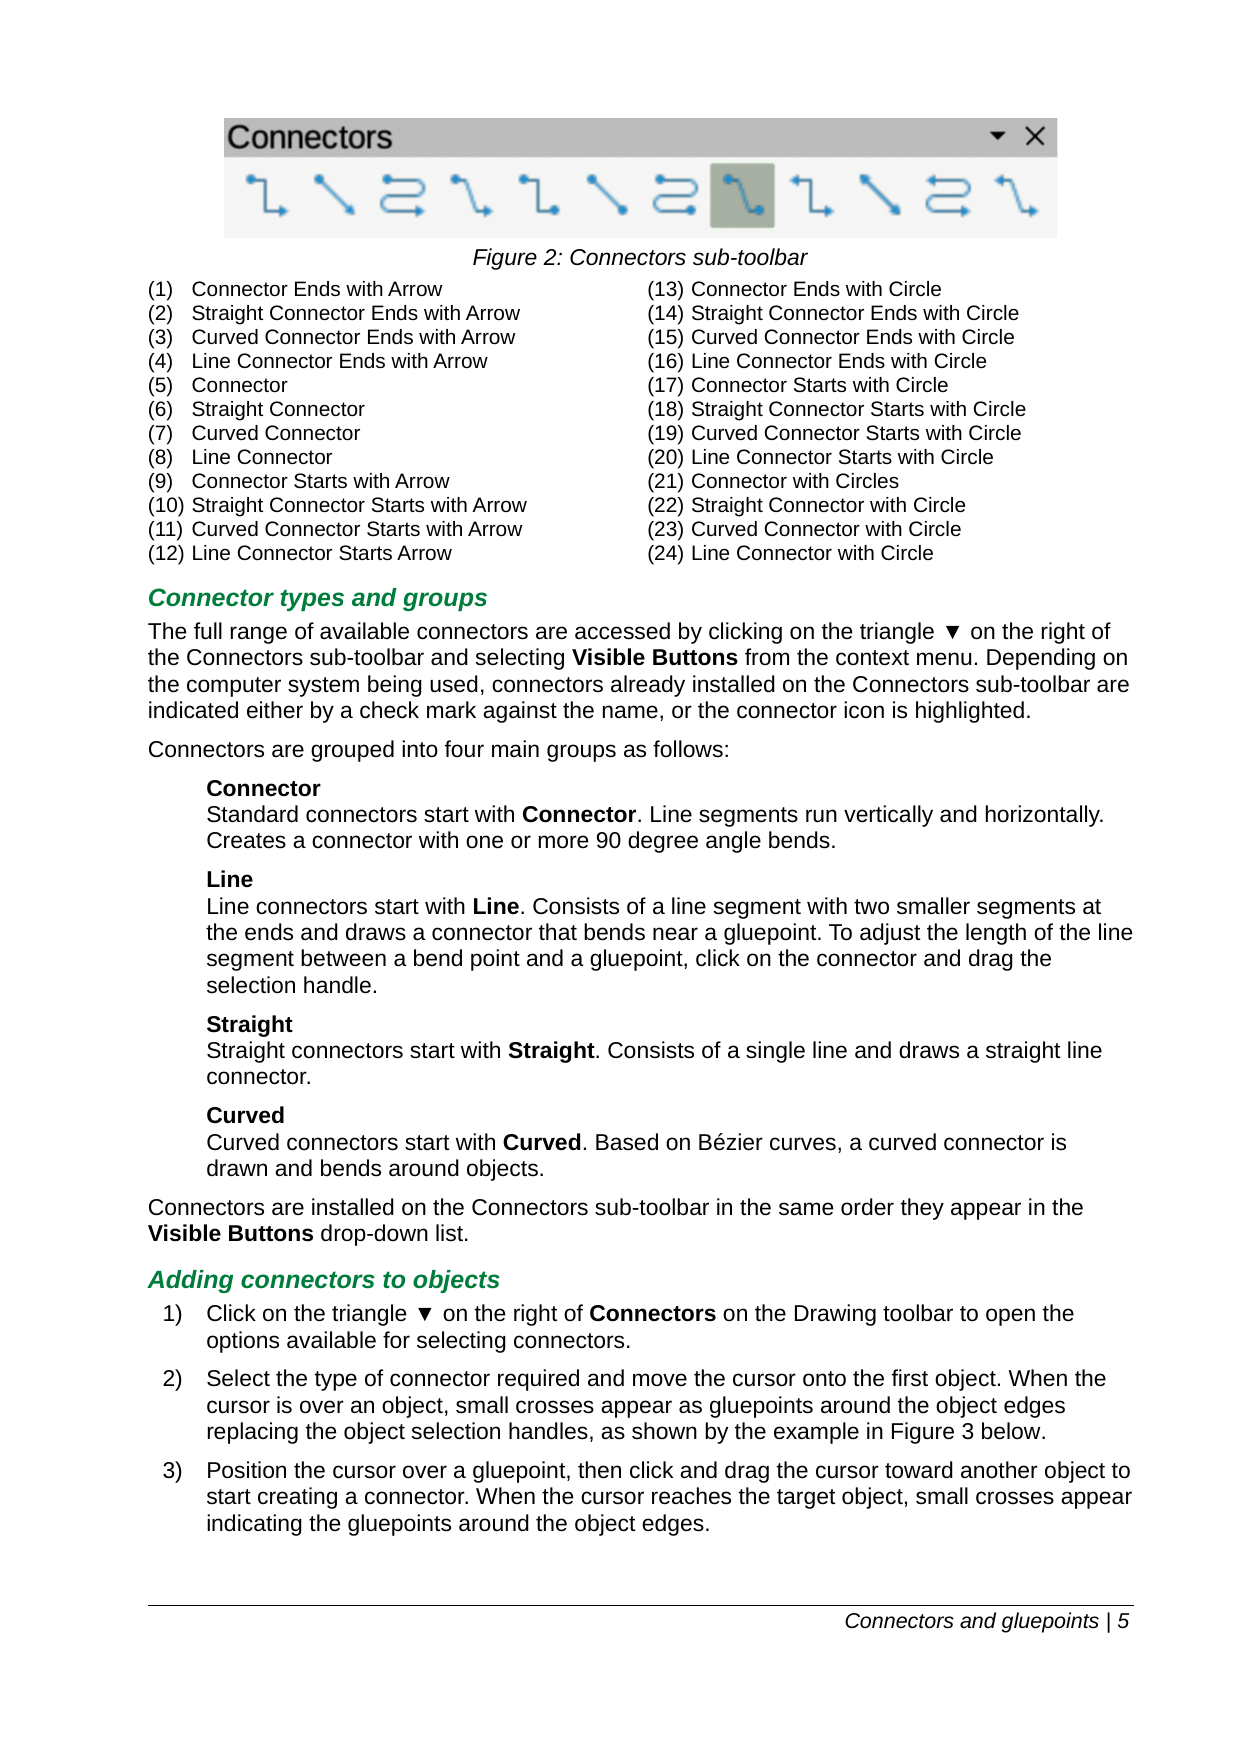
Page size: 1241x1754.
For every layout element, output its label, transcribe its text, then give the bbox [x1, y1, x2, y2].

list Line Connector Ends with Arrow [148, 349, 634, 373]
list Straight Connector Starts with Arrow [148, 492, 634, 516]
list Curved Connector Starts with Circle [647, 421, 1134, 444]
list Straight Connector with Circle [647, 492, 1134, 516]
list Straight Connector Ends with Circle [647, 301, 1134, 325]
list Connector Ends with Arrow [148, 277, 634, 301]
list Line Connector Ends with Circle [647, 349, 1134, 373]
list Straight Connector Ends with Arrow [148, 301, 634, 325]
text Connectors are installed on the Connectors sub-toolbar in the same order they appear in the Visible Buttons drop-down list. [148, 1194, 1134, 1246]
text Connector [206, 775, 1134, 801]
list Connector Starts with Arrow [148, 468, 634, 492]
list Connector Starts with Circle [647, 373, 1134, 397]
list Select the type of connector required and move the cursor onto the first object. When the cursor is over an object, small crosses appear as gluepoints around the object edges replacing the object selection handles, as shown by the example in Figure 3 below. [162, 1365, 1134, 1444]
list Connectors are grouped into four main groups as follows: [148, 736, 1134, 762]
list Straight Connector [148, 397, 634, 421]
list Curved Connector Ends with Arrow [148, 325, 634, 349]
text Curved connectors start with Curved. Based on Bézier curves, a curved connector is drawn and bends around objects. [206, 1128, 1134, 1181]
subtitle Connector types and groups [148, 583, 1134, 612]
list Curved Connector [148, 421, 634, 444]
list Curved Connector Ends with Circle [647, 325, 1134, 349]
picture [224, 118, 1058, 238]
list Line Connector Starts with Circle [647, 444, 1134, 468]
list Line Connector with Circle [647, 540, 1134, 564]
list Connector with Circles [647, 468, 1134, 492]
text Line [206, 866, 1134, 893]
list Connector [148, 373, 634, 397]
text Straight connectors start with Straight. Consists of a single line and draws a straight line connector. [206, 1037, 1134, 1090]
list Connector Ends with Circle [647, 277, 1134, 301]
text Line connectors start with Line. Consists of a line segment with two smaller segments at the ends and draws a connector that bends near a gluepoint. To adjust the length of the line segment between a bend point and a gluepoint, click on the connector and drag the selection handle. [206, 893, 1134, 998]
list Position the cursor over a gluepoint, then click and drag the cursor toward another object to start creating a connector. When the cursor reaches the target object, small crosses appear indicating the gluepoints around the object edges. [162, 1457, 1134, 1536]
text Figure 2: Connectors sub-toolbar [224, 244, 1057, 271]
list Line Connector Starts Arrow [148, 540, 634, 564]
list Line Connector [148, 444, 634, 468]
subtitle Adding connectors to objects [148, 1265, 1134, 1294]
list Curved Connector Starts with Arrow [148, 516, 634, 540]
list Curved Connector with Circle [647, 516, 1134, 540]
text The full range of available connectors are accessed by clicking on the triangle ▼ on the right of the Connectors sub-toolbar and selecting Visible Buttons from the context menu. Depending on the computer system being used, connectors already installed on the Connectors sub-toolbar are indicated either by a check mark against the name, or the connector icon is highlighted. [148, 618, 1134, 723]
text Curved [206, 1102, 1134, 1128]
list Click on the triangle ▼ on the right of Connectors on the Drawing toolbar to open the options available for selecting connectors. [162, 1300, 1134, 1353]
list Straight Connector Starts with Circle [647, 397, 1134, 421]
text Standard connectors start with Connector. Line segments run vertically and horizontally. Creates a connector with one or more 90 degree angle bends. [206, 801, 1134, 854]
text Straight [206, 1011, 1134, 1037]
